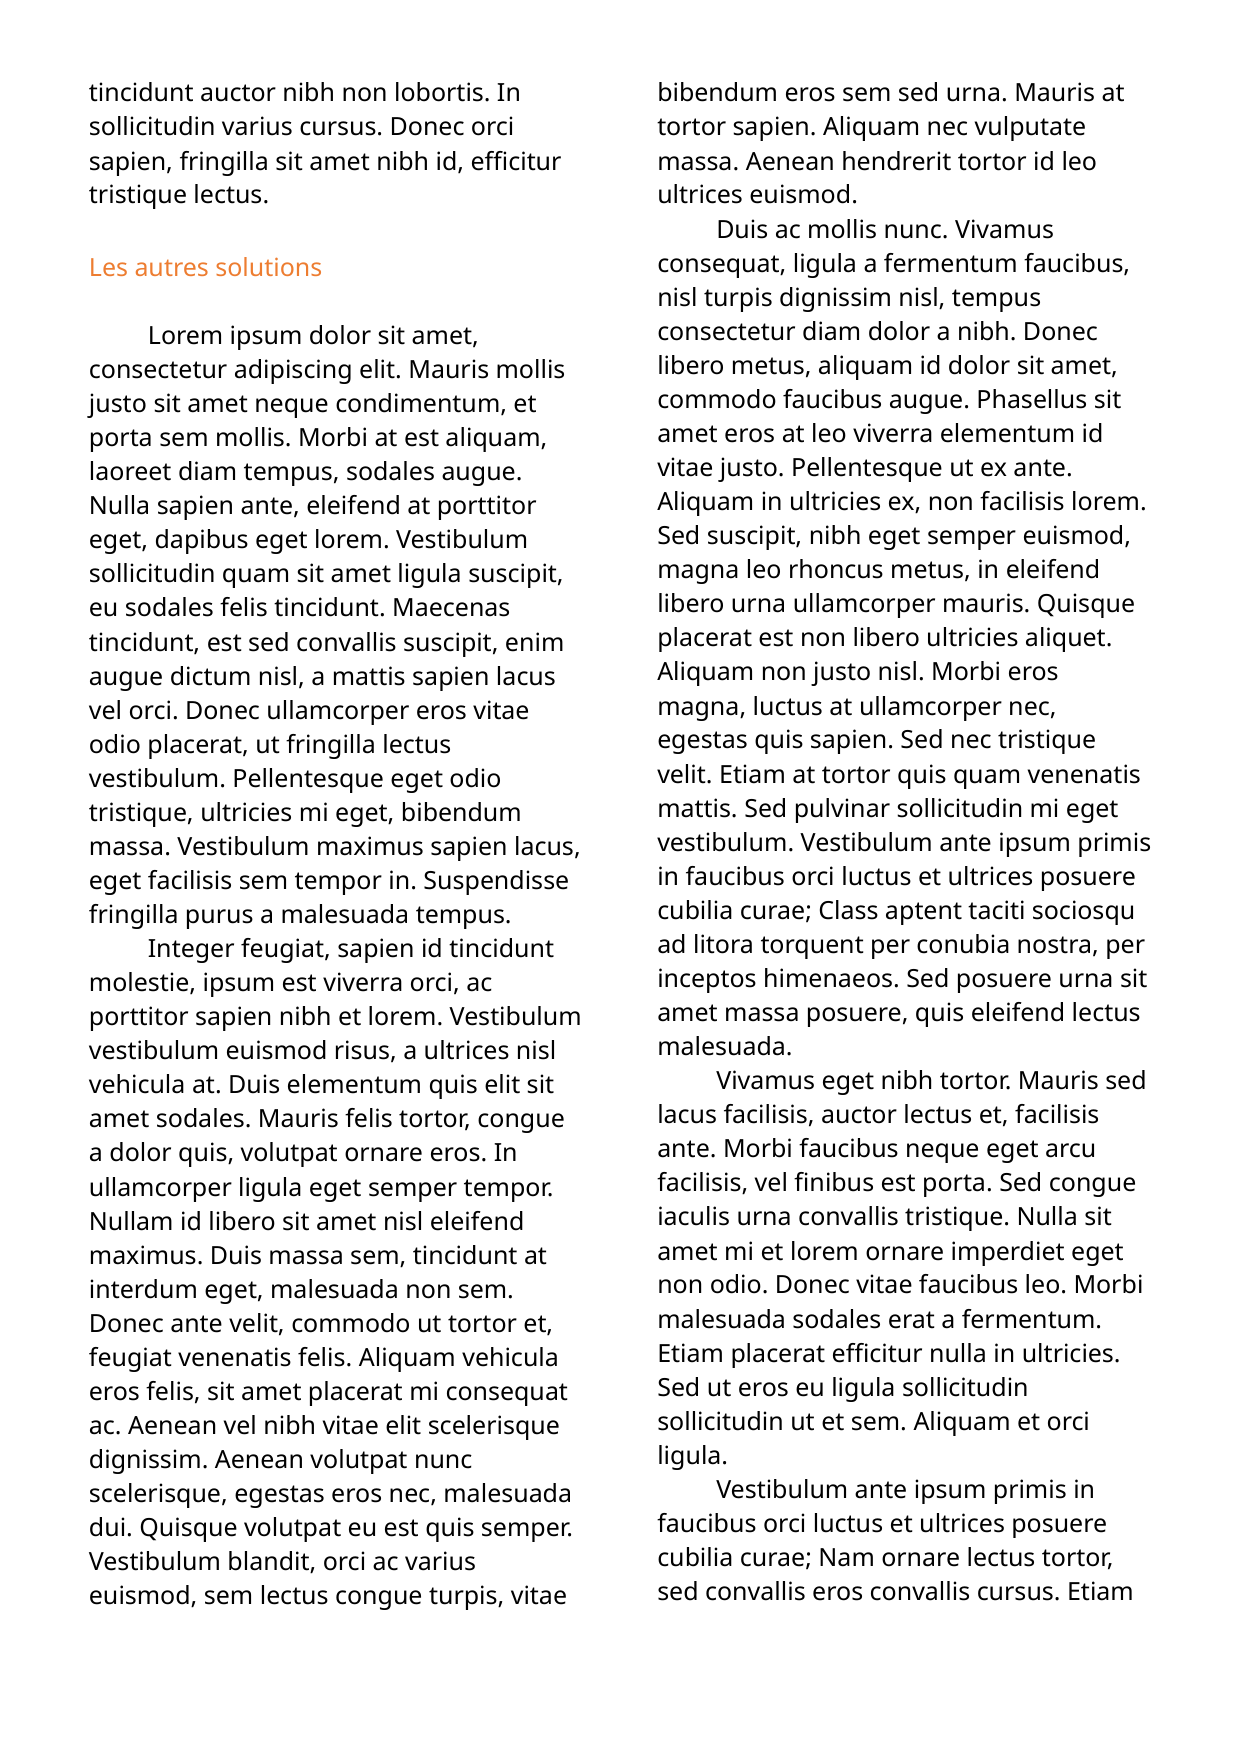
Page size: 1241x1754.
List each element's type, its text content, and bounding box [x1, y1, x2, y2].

text bibendum eros sem sed urna. Mauris at tortor sapien. Aliquam nec vulputate massa. Aenean hendrerit tortor id leo ultrices euismod. [657, 75, 1152, 211]
text Vestibulum ante ipsum primis in faucibus orci luctus et ultrices posuere cubilia curae; Nam ornare lectus tortor, sed convallis eros convallis cursus. Etiam [657, 1472, 1152, 1608]
text tincidunt auctor nibh non lobortis. In sollicitudin varius cursus. Donec orci sapien, fringilla sit amet nibh id, efficitur tristique lectus. [89, 75, 583, 211]
text Lorem ipsum dolor sit amet, consectetur adipiscing elit. Mauris mollis justo sit amet neque condimentum, et porta sem mollis. Morbi at est aliquam, laoreet diam tempus, sodales augue. Nulla sapien ante, eleifend at porttitor eget, dapibus eget lorem. Vestibulum sollicitudin quam sit amet ligula suscipit, eu sodales felis tincidunt. Maecenas tincidunt, est sed convallis suscipit, enim augue dictum nisl, a mattis sapien lacus vel orci. Donec ullamcorper eros vitae odio placerat, ut fringilla lectus vestibulum. Pellentesque eget odio tristique, ultricies mi eget, bibendum massa. Vestibulum maximus sapien lacus, eget facilisis sem tempor in. Suspendisse fringilla purus a malesuada tempus. [89, 318, 583, 931]
subtitle Les autres solutions [89, 249, 583, 283]
text Vivamus eget nibh tortor. Mauris sed lacus facilisis, auctor lectus et, facilisis ante. Morbi faucibus neque eget arcu facilisis, vel finibus est porta. Sed congue iaculis urna convallis tristique. Nulla sit amet mi et lorem ornare imperdiet eget non odio. Donec vitae faucibus leo. Morbi malesuada sodales erat a fermentum. Etiam placerat efficitur nulla in ultricies. Sed ut eros eu ligula sollicitudin sollicitudin ut et sem. Aliquam et orci ligula. [657, 1063, 1152, 1472]
text Duis ac mollis nunc. Vivamus consequat, ligula a fermentum faucibus, nisl turpis dignissim nisl, tempus consectetur diam dolor a nibh. Donec libero metus, aliquam id dolor sit amet, commodo faucibus augue. Phasellus sit amet eros at leo viverra elementum id vitae justo. Pellentesque ut ex ante. Aliquam in ultricies ex, non facilisis lorem. Sed suscipit, nibh eget semper euismod, magna leo rhoncus metus, in eleifend libero urna ullamcorper mauris. Quisque placerat est non libero ultricies aliquet. Aliquam non justo nisl. Morbi eros magna, luctus at ullamcorper nec, egestas quis sapien. Sed nec tristique velit. Etiam at tortor quis quam venenatis mattis. Sed pulvinar sollicitudin mi eget vestibulum. Vestibulum ante ipsum primis in faucibus orci luctus et ultrices posuere cubilia curae; Class aptent taciti sociosqu ad litora torquent per conubia nostra, per inceptos himenaeos. Sed posuere urna sit amet massa posuere, quis eleifend lectus malesuada. [657, 211, 1152, 1063]
text Integer feugiat, sapien id tincidunt molestie, ipsum est viverra orci, ac porttitor sapien nibh et lorem. Vestibulum vestibulum euismod risus, a ultrices nisl vehicula at. Duis elementum quis elit sit amet sodales. Mauris felis tortor, congue a dolor quis, volutpat ornare eros. In ullamcorper ligula eget semper tempor. Nullam id libero sit amet nisl eleifend maximus. Duis massa sem, tincidunt at interdum eget, malesuada non sem. Donec ante velit, commodo ut tortor et, feugiat venenatis felis. Aliquam vehicula eros felis, sit amet placerat mi consequat ac. Aenean vel nibh vitae elit scelerisque dignissim. Aenean volutpat nunc scelerisque, egestas eros nec, malesuada dui. Quisque volutpat eu est quis semper. Vestibulum blandit, orci ac varius euismod, sem lectus congue turpis, vitae [89, 931, 583, 1612]
